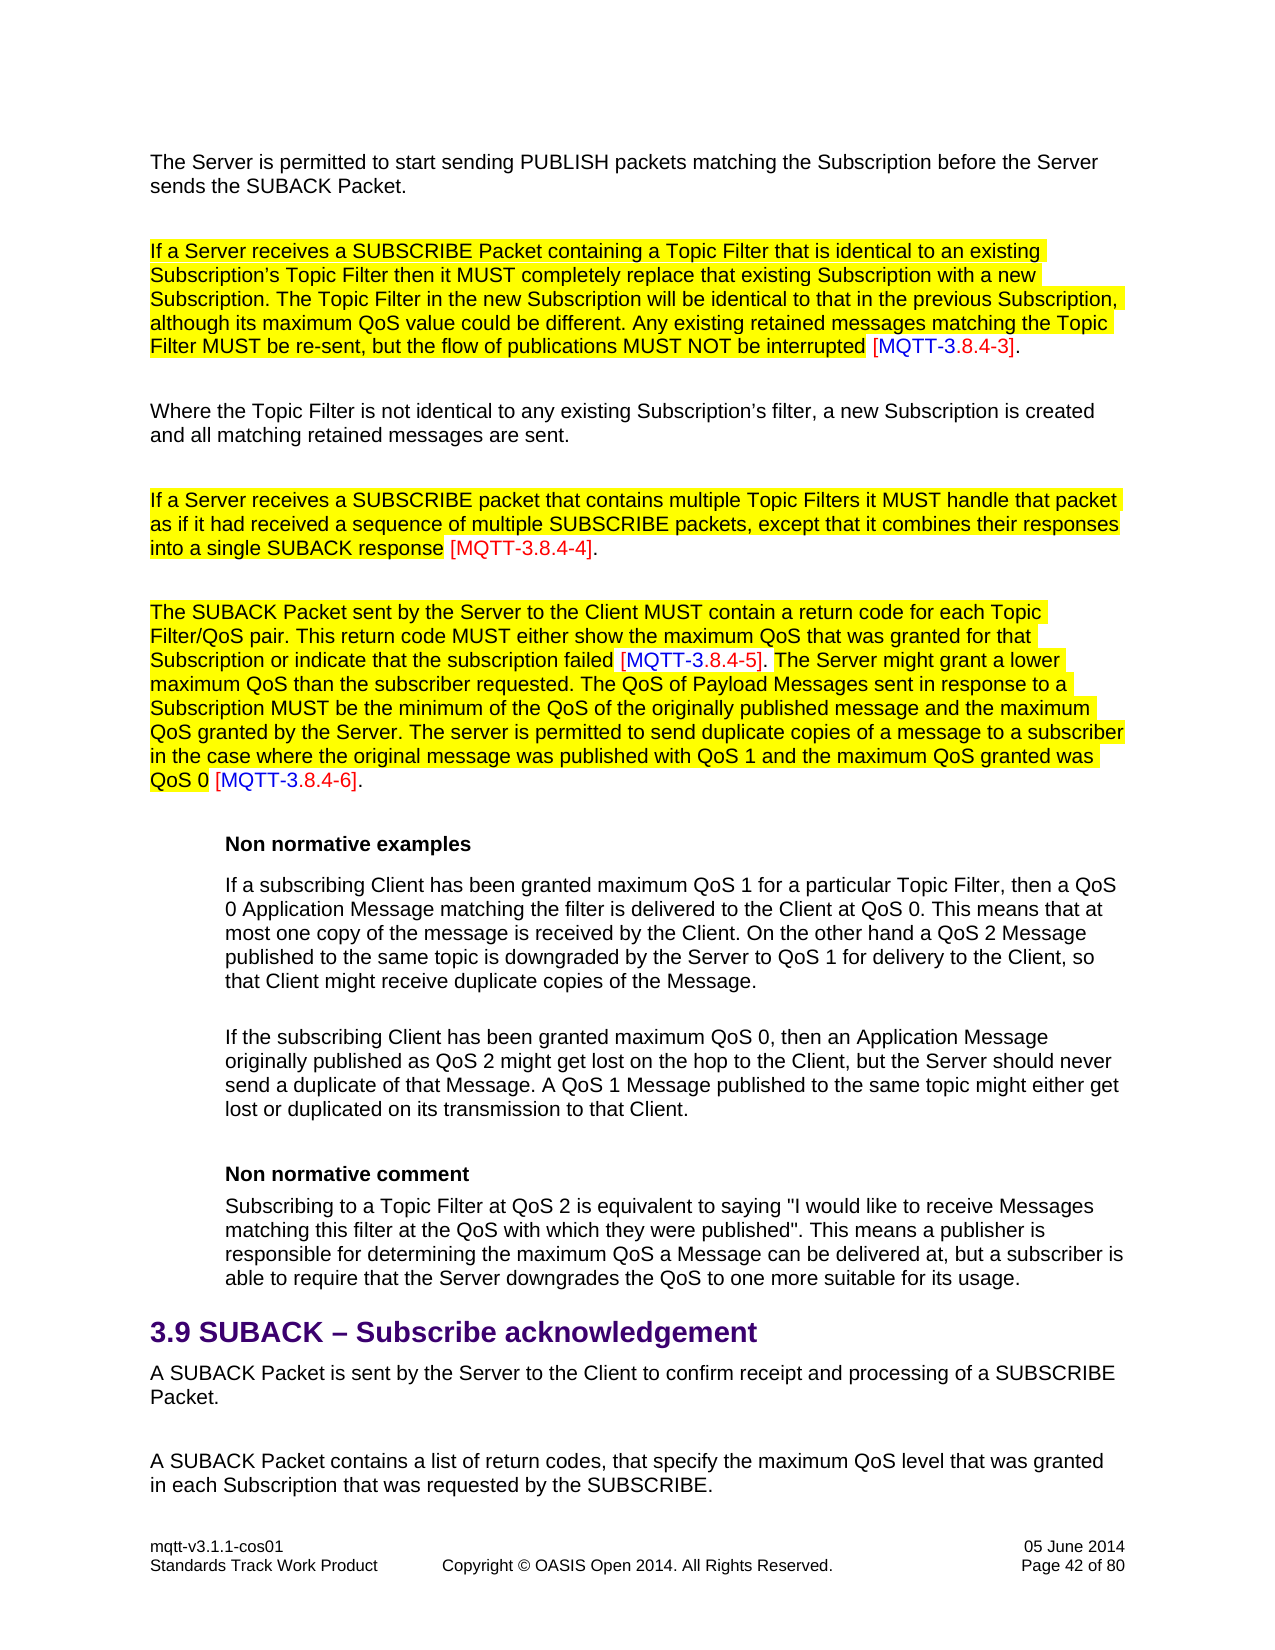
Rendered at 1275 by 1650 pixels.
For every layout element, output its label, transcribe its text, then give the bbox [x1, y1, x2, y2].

text Subscribing to a Topic Filter at QoS 2 is equivalent to saying "I would like to receive Messages matching this filter at the QoS with which they were published". This means a publisher is responsible for determining the maximum QoS a Message can be delivered at, but a subscriber is able to require that the Server downgrades the QoS to one more suitable for its usage. [225, 1194, 1125, 1290]
subtitle SUBACK – Subscribe acknowledgement [150, 1315, 1125, 1348]
text Non normative comment [225, 1162, 1125, 1186]
text Non normative examples If a subscribing Client has been granted maximum QoS 1 for a particular Topic Filter, then a QoS 0 Application Message matching the filter is delivered to the Client at QoS 0. This means that at most one copy of the message is received by the Client. On the other hand a QoS 2 Message published to the same topic is downgraded by the Server to QoS 1 for delivery to the Client, so that Client might receive duplicate copies of the Message. [225, 832, 1125, 1017]
text If a Server receives a SUBSCRIBE Packet containing a Topic Filter that is identical to an existing Subscription’s Topic Filter then it MUST completely replace that existing Subscription with a new Subscription. The Topic Filter in the new Subscription will be identical to that in the previous Subscription, although its maximum QoS value could be different. Any existing retained messages matching the Topic Filter MUST be re-sent, but the flow of publications MUST NOT be interrupted [MQTT-3.8.4-3]. [150, 238, 1125, 358]
text The SUBACK Packet sent by the Server to the Client MUST contain a return code for each Topic Filter/QoS pair. This return code MUST either show the maximum QoS that was granted for that Subscription or indicate that the subscription failed [MQTT-3.8.4-5]. The Server might grant a lower maximum QoS than the subscriber requested. The QoS of Payload Messages sent in response to a Subscription MUST be the minimum of the QoS of the originally published message and the maximum QoS granted by the Server. The server is permitted to send duplicate copies of a message to a subscriber in the case where the original message was published with QoS 1 and the maximum QoS granted was QoS 0 [MQTT-3.8.4-6]. [150, 600, 1125, 792]
text The Server is permitted to start sending PUBLISH packets matching the Subscription before the Server sends the SUBACK Packet. [150, 150, 1125, 198]
text A SUBACK Packet contains a list of return codes, that specify the maximum QoS level that was granted in each Subscription that was requested by the SUBSCRIBE. [150, 1449, 1125, 1497]
text Where the Topic Filter is not identical to any existing Subscription’s filter, a new Subscription is created and all matching retained messages are sent. [150, 399, 1125, 447]
text If a Server receives a SUBSCRIBE packet that contains multiple Topic Filters it MUST handle that packet as if it had received a sequence of multiple SUBSCRIBE packets, except that it combines their responses into a single SUBACK response [MQTT-3.8.4-4]. [150, 487, 1125, 559]
text A SUBACK Packet is sent by the Server to the Client to confirm receipt and processing of a SUBSCRIBE Packet. [150, 1361, 1125, 1409]
text If the subscribing Client has been granted maximum QoS 0, then an Application Message originally published as QoS 2 might get lost on the hop to the Client, but the Server should never send a duplicate of that Message. A QoS 1 Message published to the same topic might either get lost or duplicated on its transmission to that Client. [225, 1025, 1125, 1121]
